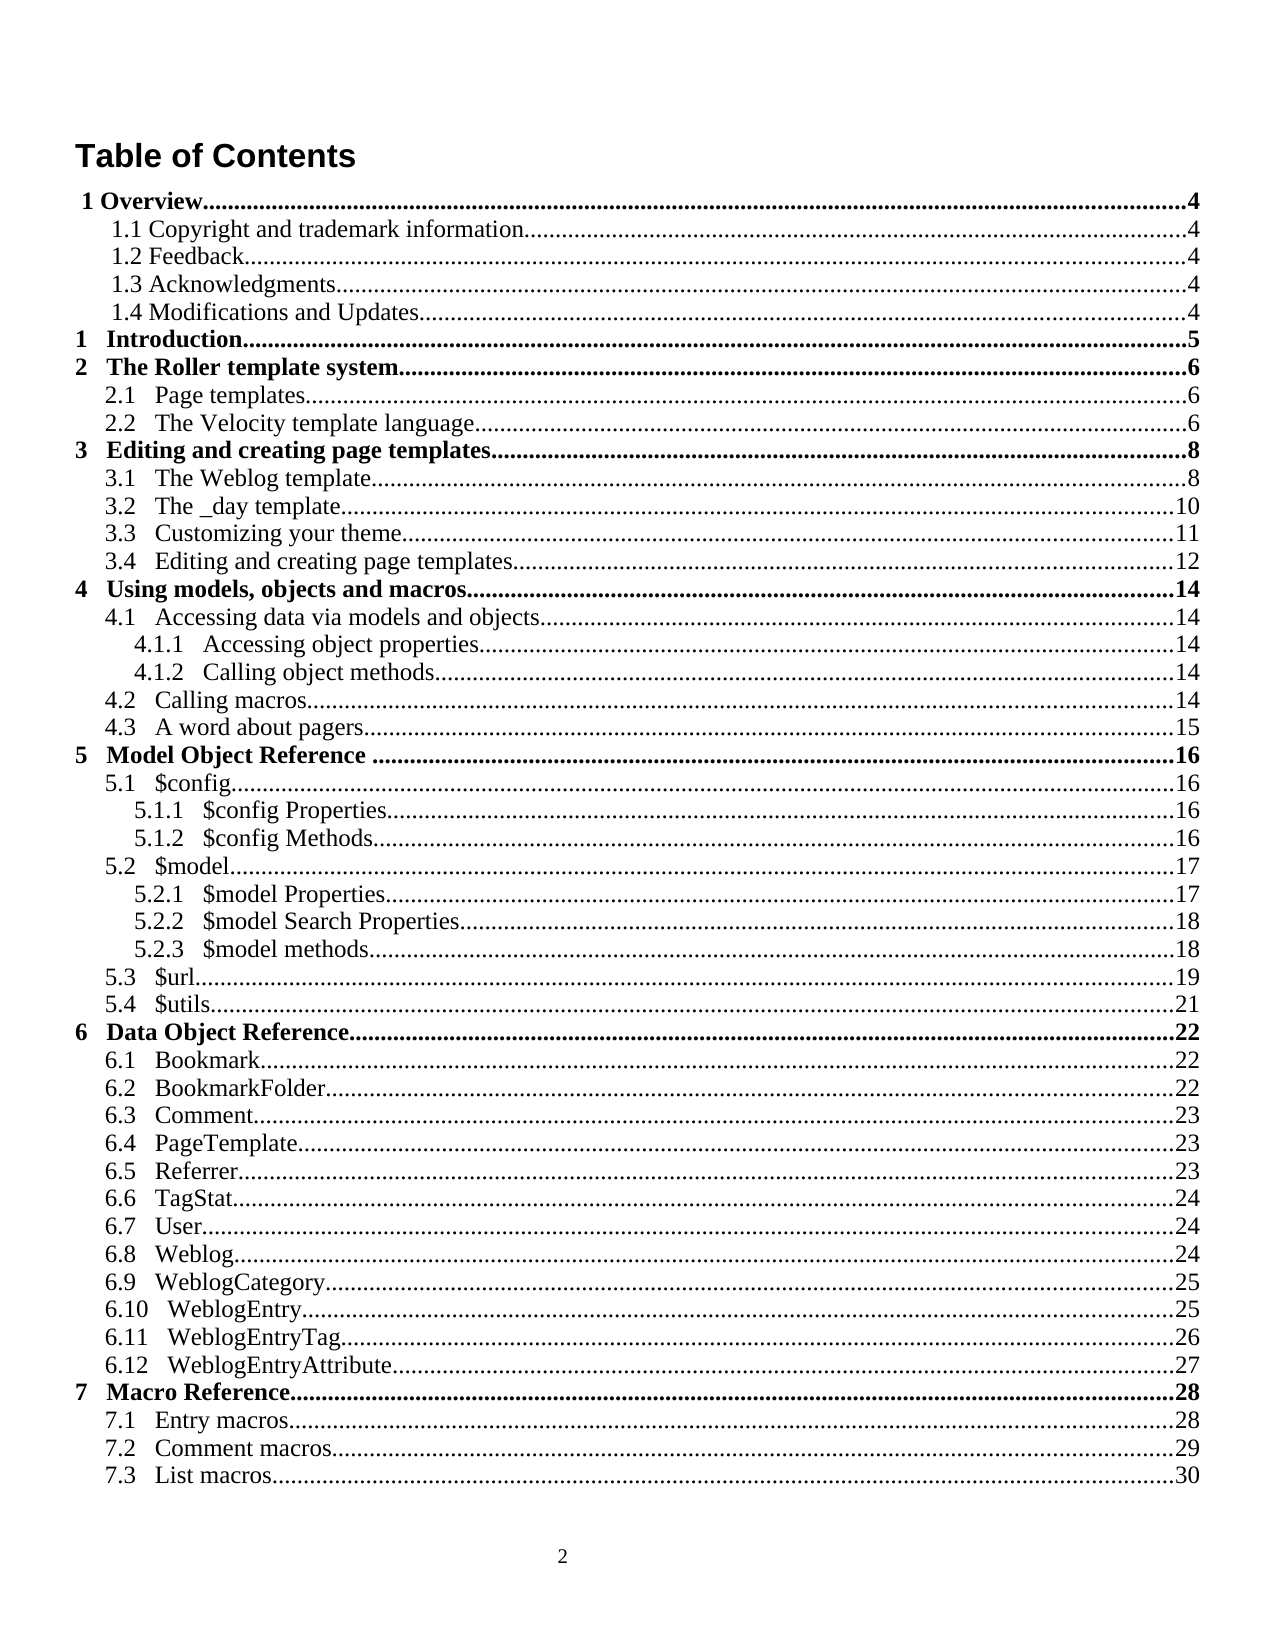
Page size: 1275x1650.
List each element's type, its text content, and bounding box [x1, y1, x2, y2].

text 1.4 Modifications and Updates 4 [104, 298, 1200, 326]
text 4.3 A word about pagers 15 [104, 713, 1200, 741]
text 4 Using models, objects and macros 14 [75, 575, 1200, 603]
text 7.1 Entry macros 28 [104, 1406, 1200, 1434]
text 2.1 Page templates 6 [104, 381, 1200, 409]
text 6.5 Referrer 23 [104, 1157, 1200, 1184]
text 6.11 WeblogEntryTag 26 [104, 1323, 1200, 1351]
text 7 Macro Reference 28 [75, 1378, 1200, 1406]
text 1 Overview 4 [75, 187, 1200, 215]
text 1.3 Acknowledgments 4 [104, 270, 1200, 298]
text 6.3 Comment 23 [104, 1101, 1200, 1129]
text 6.2 BookmarkFolder 22 [104, 1074, 1200, 1101]
text 3.3 Customizing your theme 11 [104, 519, 1200, 547]
text 6.10 WeblogEntry 25 [104, 1295, 1200, 1323]
text 5.2.2 $model Search Properties 18 [134, 907, 1200, 935]
text 4.1.1 Accessing object properties 14 [134, 630, 1200, 658]
text 3.2 The _day template 10 [104, 492, 1200, 519]
text 7.3 List macros 30 [104, 1462, 1200, 1489]
text 5.1 $config 16 [104, 769, 1200, 797]
text 6.7 User 24 [104, 1212, 1200, 1240]
text 4.1.2 Calling object methods 14 [134, 658, 1200, 686]
text 6.1 Bookmark 22 [104, 1046, 1200, 1074]
text 5.3 $url 19 [104, 963, 1200, 991]
text 3 Editing and creating page templates 8 [75, 436, 1200, 464]
text 1.2 Feedback 4 [104, 242, 1200, 270]
subtitle Table of Contents [75, 137, 1200, 174]
text 1 Introduction 5 [75, 326, 1200, 353]
text 7.2 Comment macros 29 [104, 1434, 1200, 1462]
text 1.1 Copyright and trademark information 4 [104, 215, 1200, 242]
text 6.4 PageTemplate 23 [104, 1129, 1200, 1157]
text 3.1 The Weblog template 8 [104, 464, 1200, 492]
text 5.1.1 $config Properties 16 [134, 797, 1200, 824]
text 6.9 WeblogCategory 25 [104, 1268, 1200, 1295]
text 2.2 The Velocity template language 6 [104, 409, 1200, 436]
text 5.2.3 $model methods 18 [134, 935, 1200, 963]
text 5 Model Object Reference 16 [75, 741, 1200, 769]
text 6.8 Weblog 24 [104, 1240, 1200, 1268]
text 2 The Roller template system 6 [75, 353, 1200, 381]
text 6.12 WeblogEntryAttribute 27 [104, 1351, 1200, 1378]
text 5.2 $model 17 [104, 852, 1200, 880]
text 5.1.2 $config Methods 16 [134, 824, 1200, 852]
text 4.2 Calling macros 14 [104, 686, 1200, 713]
text 6 Data Object Reference 22 [75, 1018, 1200, 1046]
text 5.2.1 $model Properties 17 [134, 880, 1200, 907]
text 4.1 Accessing data via models and objects 14 [104, 603, 1200, 630]
text 3.4 Editing and creating page templates 12 [104, 547, 1200, 575]
text 5.4 $utils 21 [104, 991, 1200, 1018]
text 6.6 TagStat 24 [104, 1184, 1200, 1212]
